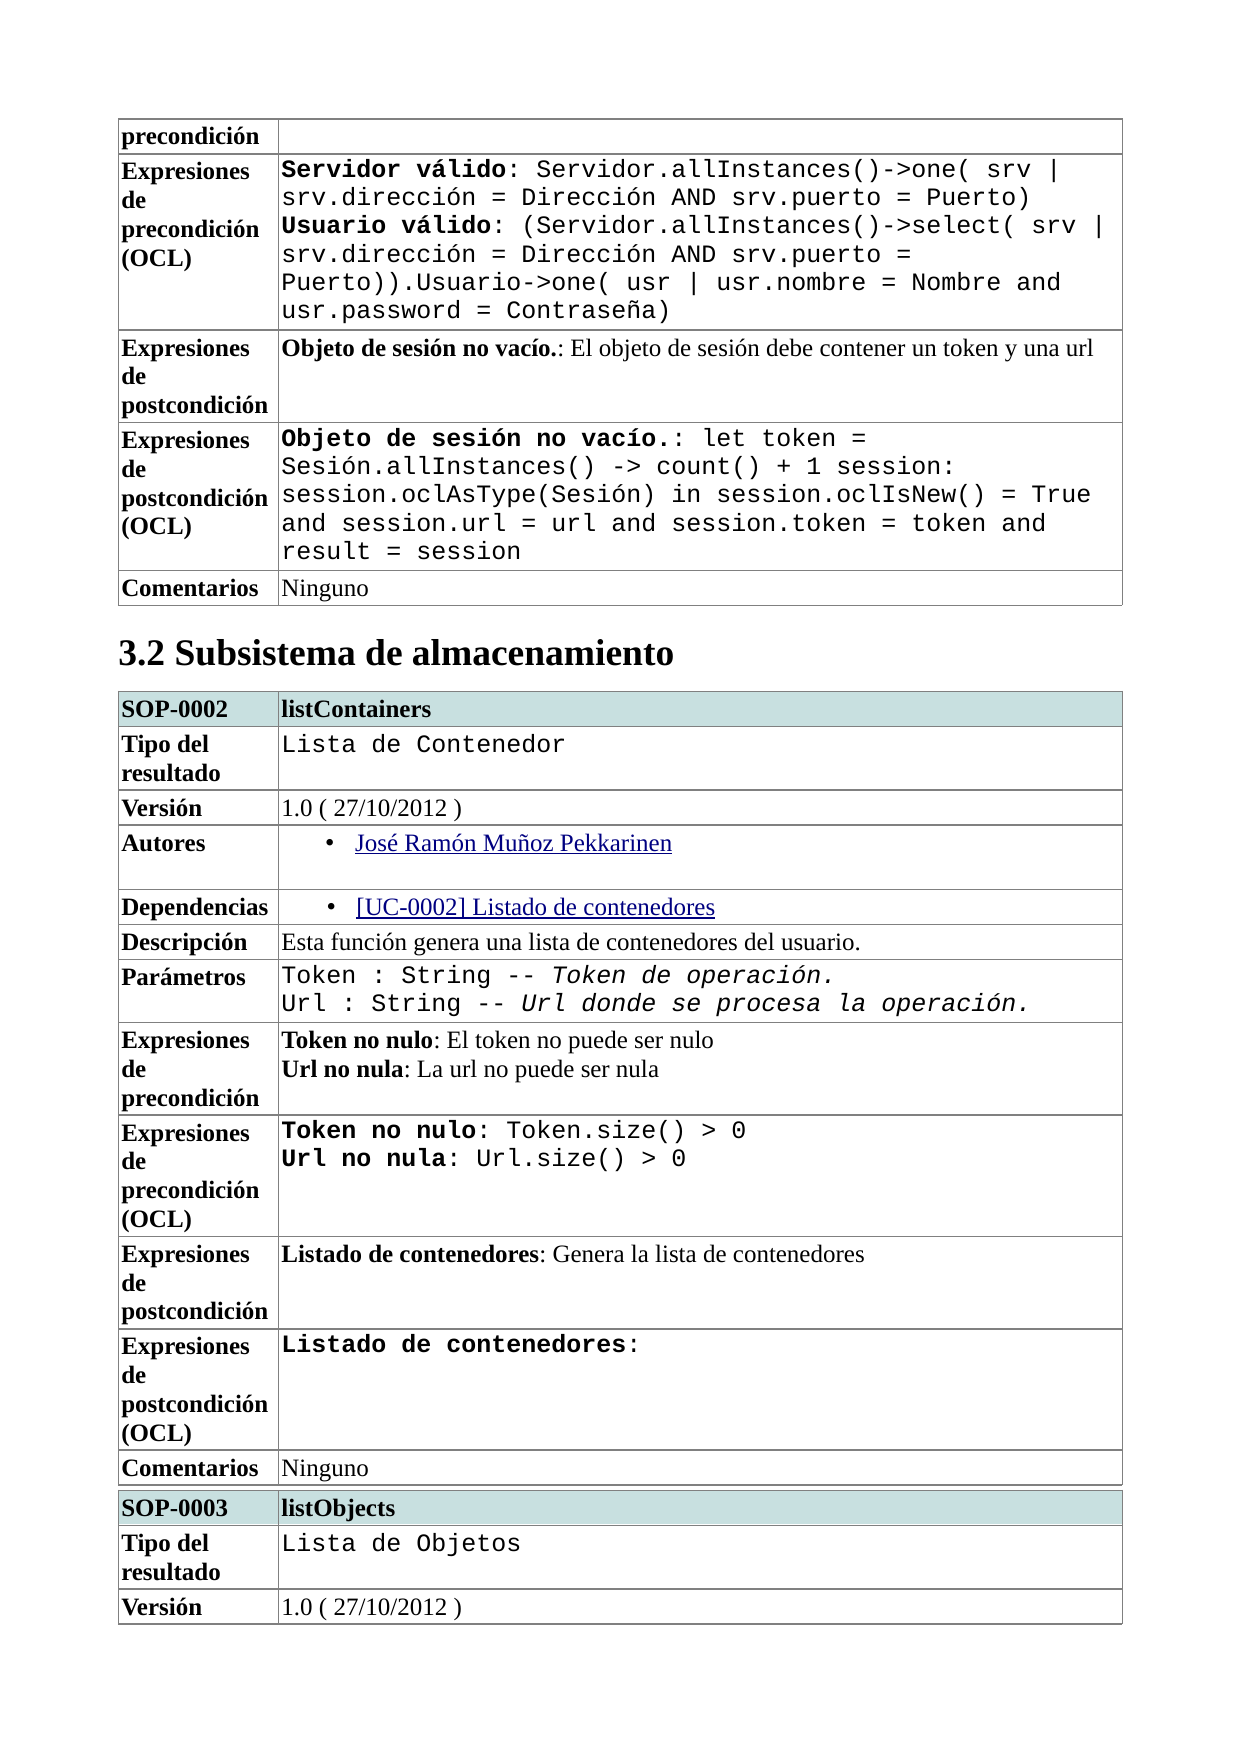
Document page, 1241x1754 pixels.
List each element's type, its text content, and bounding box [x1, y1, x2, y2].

table_cell [279, 120, 1122, 153]
table_cell [UC-0002] Listado de contenedores [279, 890, 1122, 924]
table_cell Descripción [119, 925, 278, 959]
table_header listObjects [279, 1491, 1122, 1524]
table_cell Ninguno [279, 1451, 1122, 1484]
table_cell Expresiones de postcondición (OCL) [119, 423, 278, 570]
table_cell Token : String -- Token de operación. Url : String -- Url donde se procesa la operación. [279, 960, 1122, 1022]
table_cell 1.0 ( 27/10/2012 ) [279, 791, 1122, 824]
table_cell precondición [119, 120, 278, 153]
table_cell Expresiones de precondición [119, 1023, 278, 1114]
table_header SOP-0002 [119, 692, 278, 726]
table_cell Expresiones de postcondición (OCL) [119, 1330, 278, 1449]
table_cell Tipo del resultado [119, 727, 278, 789]
table_header listContainers [279, 692, 1122, 726]
table_cell Token no nulo: Token.size() > 0 Url no nula: Url.size() > 0 [279, 1116, 1122, 1236]
table_cell Objeto de sesión no vacío.: let token = Sesión.allInstances() -> count() + 1 session: session.oclAsType(Sesión) in session.oclIsNew() = True and session.url = url and session.token = token and result = session [279, 423, 1122, 570]
table_cell Listado de contenedores: [279, 1330, 1122, 1449]
table_cell Versión [119, 791, 278, 824]
table_cell Dependencias [119, 890, 278, 924]
table_cell Versión [119, 1590, 278, 1623]
table_cell Expresiones de precondición (OCL) [119, 155, 278, 329]
subtitle 3.2 Subsistema de almacenamiento [118, 630, 1122, 673]
table_cell Token no nulo: El token no puede ser nulo Url no nula: La url no puede ser nula [279, 1023, 1122, 1114]
table_cell Tipo del resultado [119, 1526, 278, 1588]
table_cell Expresiones de postcondición [119, 1237, 278, 1328]
table_cell Expresiones de postcondición [119, 331, 278, 422]
table_cell 1.0 ( 27/10/2012 ) [279, 1590, 1122, 1623]
table_cell Comentarios [119, 1451, 278, 1484]
table_cell Esta función genera una lista de contenedores del usuario. [279, 925, 1122, 959]
table_header SOP-0003 [119, 1491, 278, 1524]
table_cell Ninguno [279, 571, 1122, 605]
table_cell Listado de contenedores: Genera la lista de contenedores [279, 1237, 1122, 1328]
table_cell Objeto de sesión no vacío.: El objeto de sesión debe contener un token y una url [279, 331, 1122, 422]
table_cell Lista de Contenedor [279, 727, 1122, 789]
table_cell Expresiones de precondición (OCL) [119, 1116, 278, 1236]
table_cell Autores [119, 826, 278, 889]
table_cell Servidor válido: Servidor.allInstances()->one( srv | srv.dirección = Dirección AND srv.puerto = Puerto) Usuario válido: (Servidor.allInstances()->select( srv | srv.dirección = Dirección AND srv.puerto = Puerto)).Usuario->one( usr | usr.nombre = Nombre and usr.password = Contraseña) [279, 155, 1122, 329]
table_cell Lista de Objetos [279, 1526, 1122, 1588]
table_cell Parámetros [119, 960, 278, 1022]
table_cell José Ramón Muñoz Pekkarinen [279, 826, 1122, 889]
table_cell Comentarios [119, 571, 278, 605]
